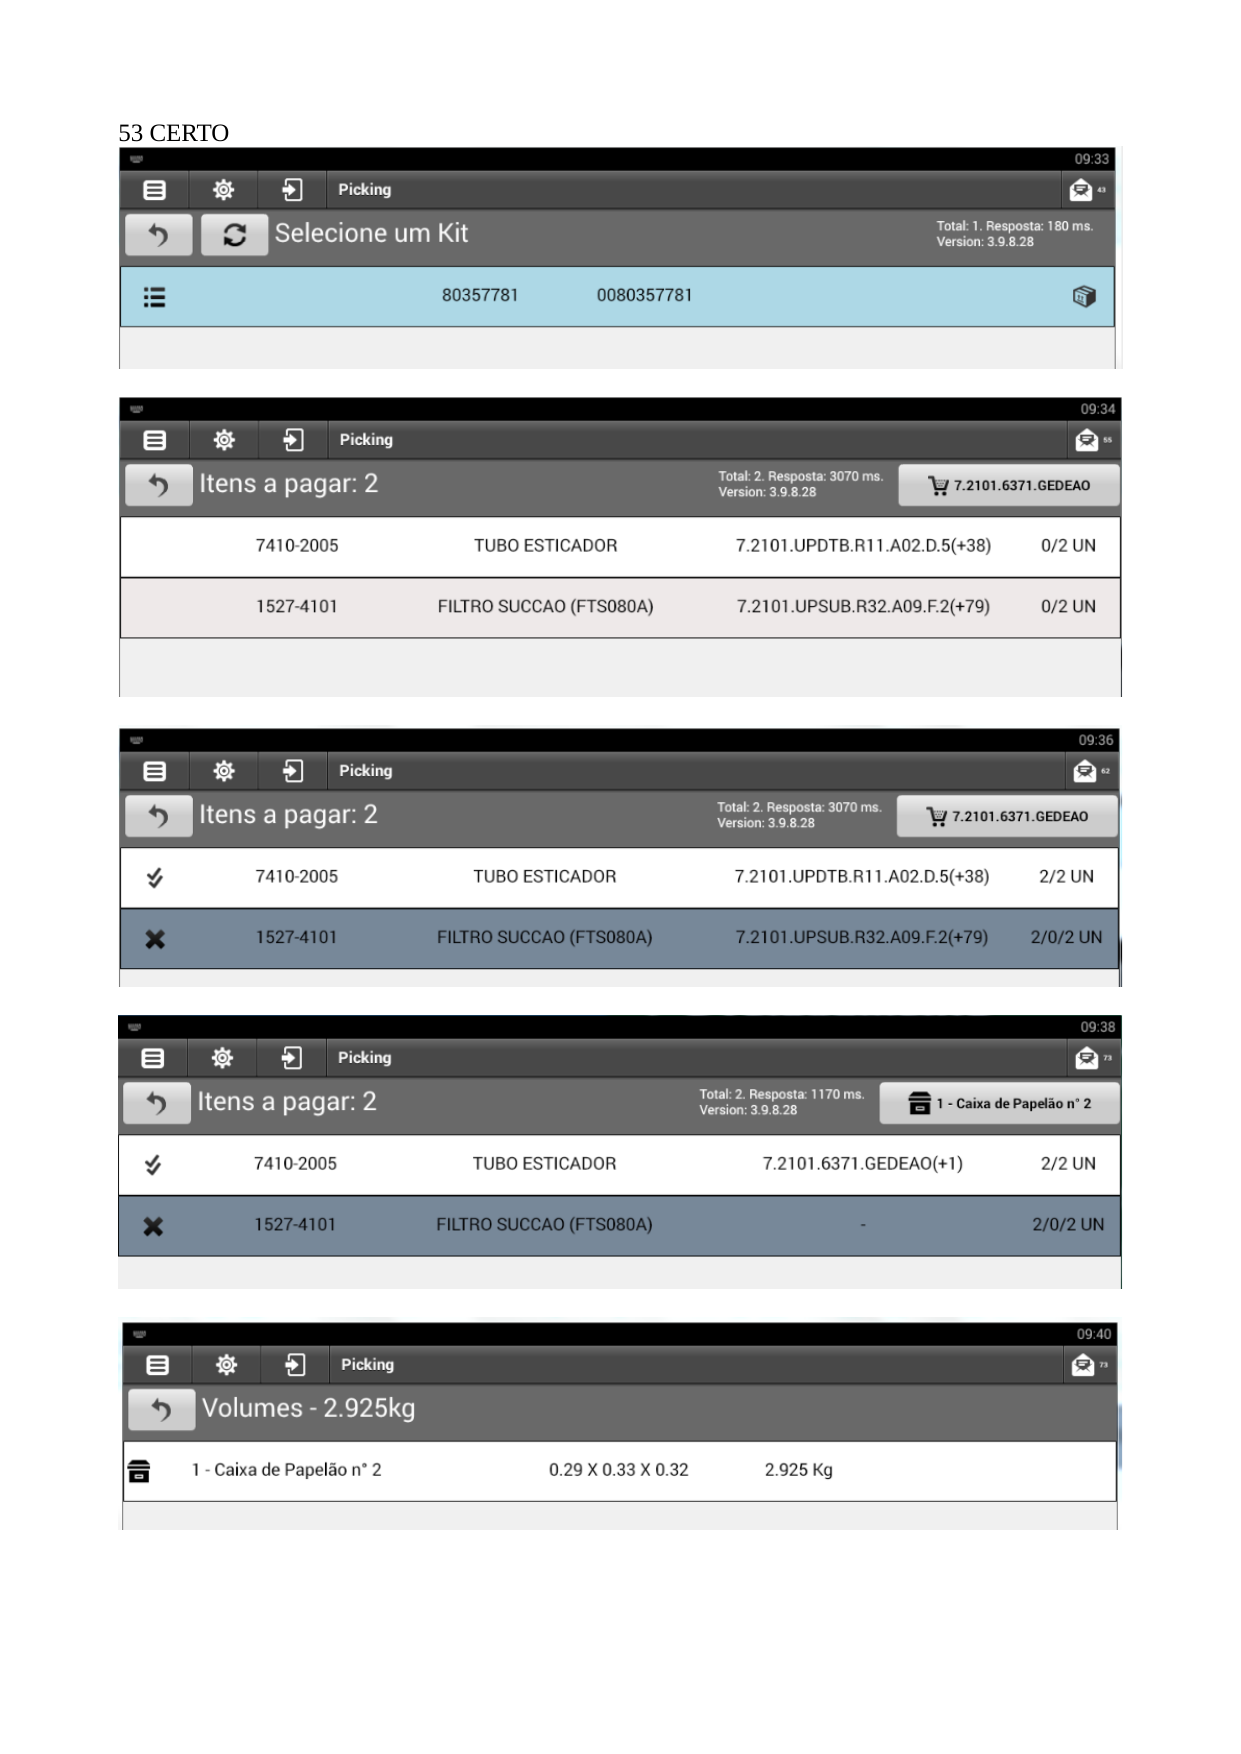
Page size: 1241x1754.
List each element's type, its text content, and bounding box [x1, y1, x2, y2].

picture [118, 397, 1123, 697]
picture [118, 1317, 1123, 1530]
text 53 CERTO [118, 118, 1122, 146]
picture [118, 1015, 1123, 1289]
picture [118, 146, 1123, 369]
picture [118, 725, 1123, 987]
